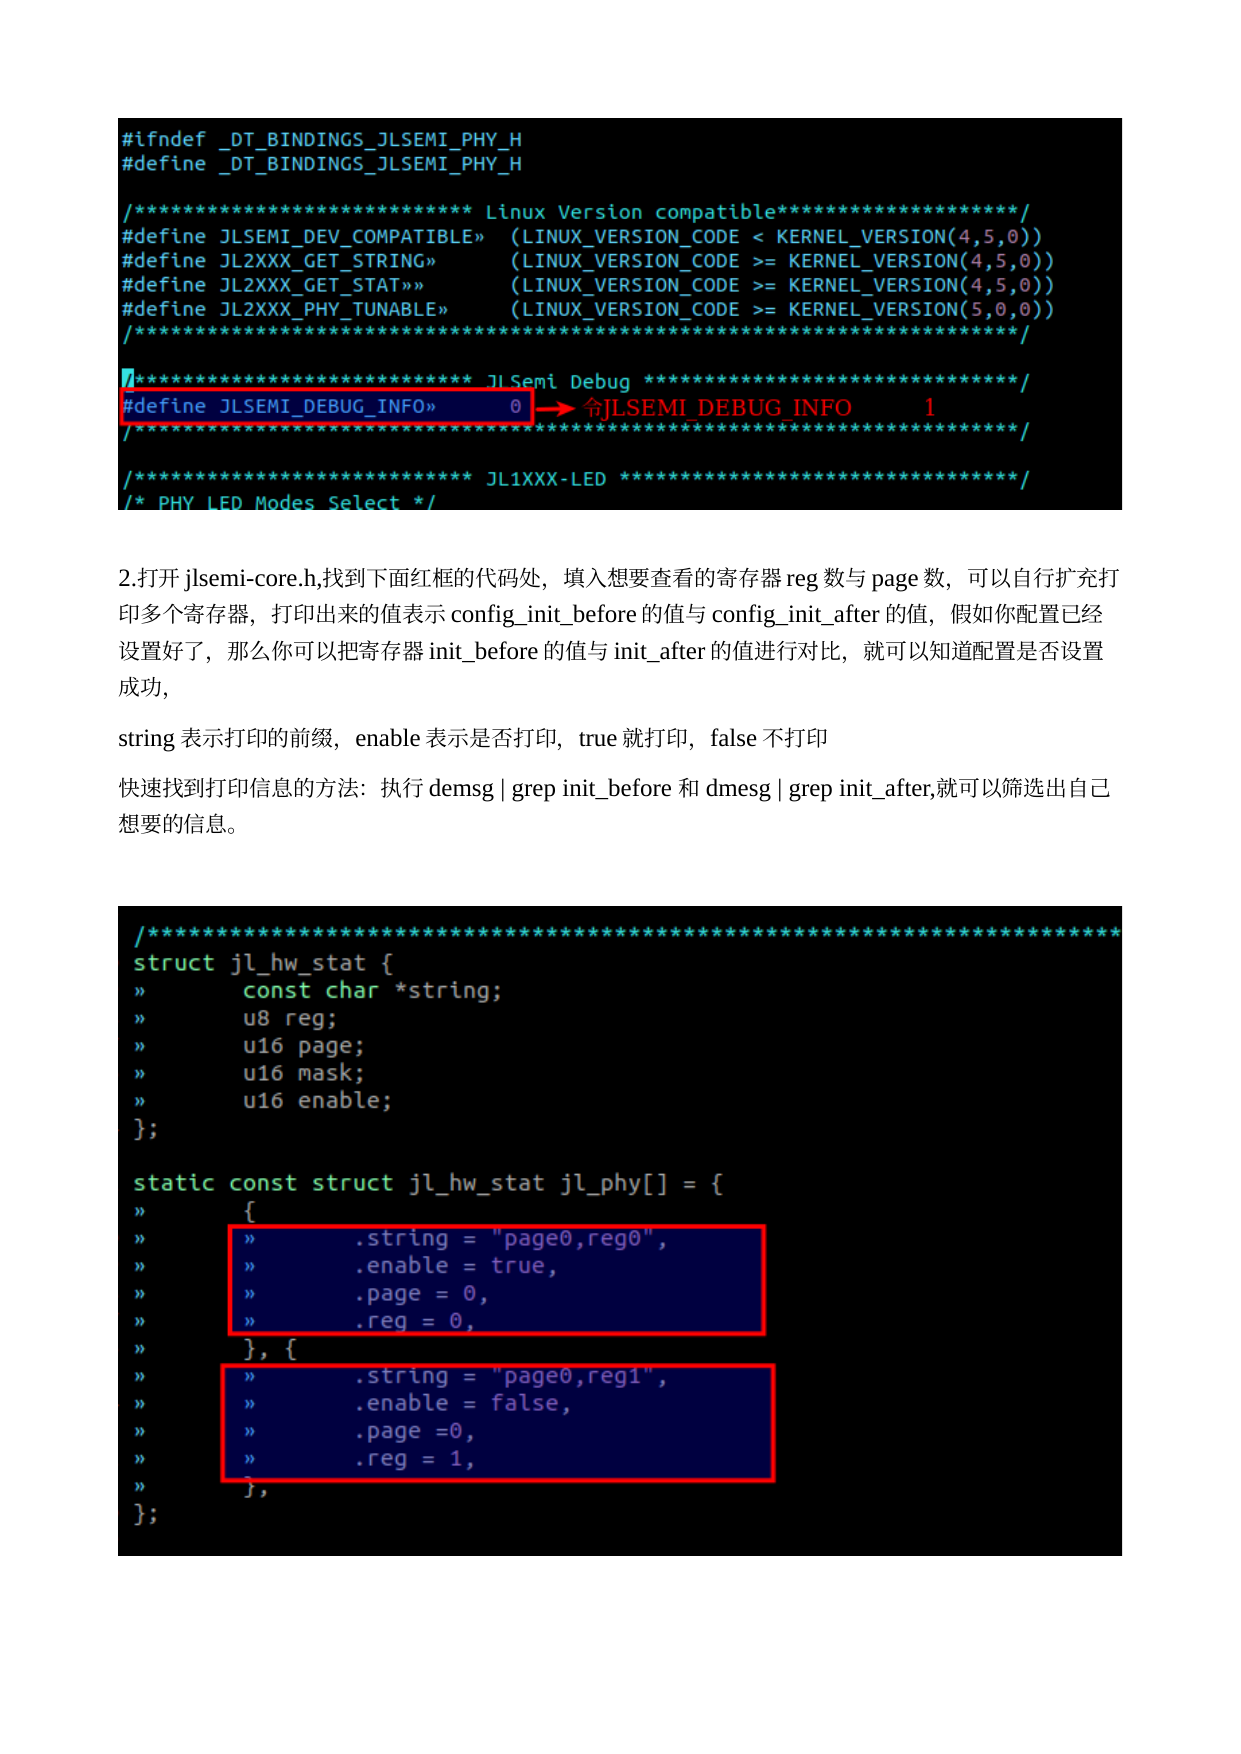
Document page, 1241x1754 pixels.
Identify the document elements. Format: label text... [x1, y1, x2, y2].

text 快速找到打印信息的方法：执行demsg | grep init_before 和 dmesg | grep init_after,就可以筛选出自己想要的信息。 [118, 771, 1122, 839]
picture [118, 118, 1123, 510]
text string表示打印的前缀，enable表示是否打印，true就打印，false不打印 [118, 721, 1122, 752]
text 2.打开jlsemi-core.h,找到下面红框的代码处，填入想要查看的寄存器reg数与page数，可以自行扩充打印多个寄存器，打印出来的值表示config_init_before的值与config_init_after的值，假如你配置已经设置好了，那么你可以把寄存器init_before的值与init_after的值进行对比，就可以知道配置是否设置成功， [118, 562, 1122, 701]
picture [118, 906, 1123, 1556]
